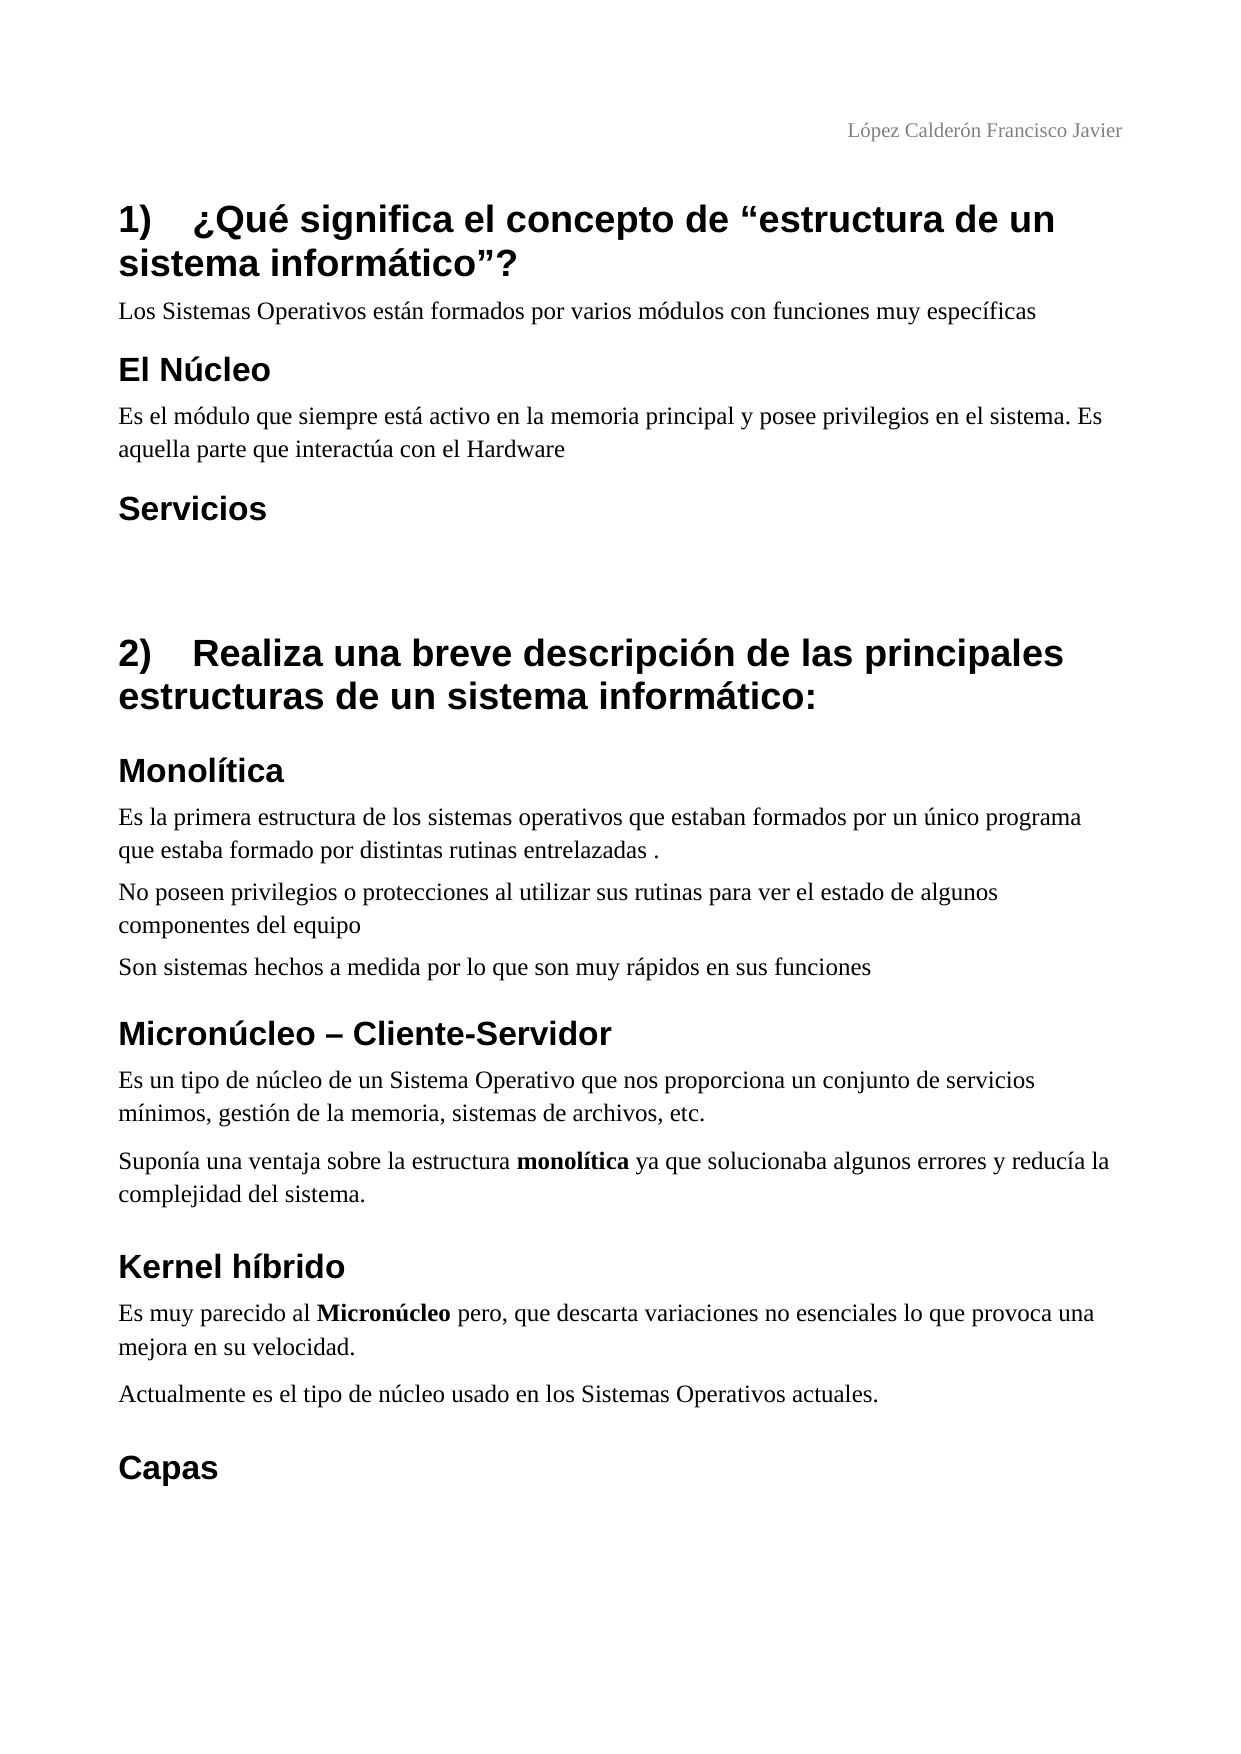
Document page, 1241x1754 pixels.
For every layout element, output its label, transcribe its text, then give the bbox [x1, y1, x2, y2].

text Es un tipo de núcleo de un Sistema Operativo que nos proporciona un conjunto de servicios mínimos, gestión de la memoria, sistemas de archivos, etc. [118, 1065, 1122, 1127]
text Es muy parecido al Micronúcleo pero, que descarta variaciones no esenciales lo que provoca una mejora en su velocidad. [118, 1298, 1122, 1360]
subtitle El Núcleo [118, 350, 1122, 389]
text Son sistemas hechos a medida por lo que son muy rápidos en sus funciones [118, 952, 1122, 980]
text Es la primera estructura de los sistemas operativos que estaban formados por un único programa que estaba formado por distintas rutinas entrelazadas . [118, 802, 1122, 864]
text Los Sistemas Operativos están formados por varios módulos con funciones muy específicas [118, 296, 1122, 325]
text Actualmente es el tipo de núcleo usado en los Sistemas Operativos actuales. [118, 1379, 1122, 1408]
text Suponía una ventaja sobre la estructura monolítica ya que solucionaba algunos errores y reducía la complejidad del sistema. [118, 1146, 1122, 1208]
subtitle ¿Qué significa el concepto de “estructura de un sistema informático”? [118, 197, 1122, 284]
text No poseen privilegios o protecciones al utilizar sus rutinas para ver el estado de algunos componentes del equipo [118, 877, 1122, 939]
subtitle Kernel híbrido [118, 1247, 1122, 1286]
subtitle Monolítica [118, 751, 1122, 790]
subtitle Realiza una breve descripción de las principales estructuras de un sistema informático: [118, 631, 1122, 718]
subtitle Micronúcleo – Cliente-Servidor [118, 1014, 1122, 1053]
subtitle Servicios [118, 488, 1122, 527]
text Es el módulo que siempre está activo en la memoria principal y posee privilegios en el sistema. Es aquella parte que interactúa con el Hardware [118, 401, 1122, 463]
subtitle Capas [118, 1448, 1122, 1486]
